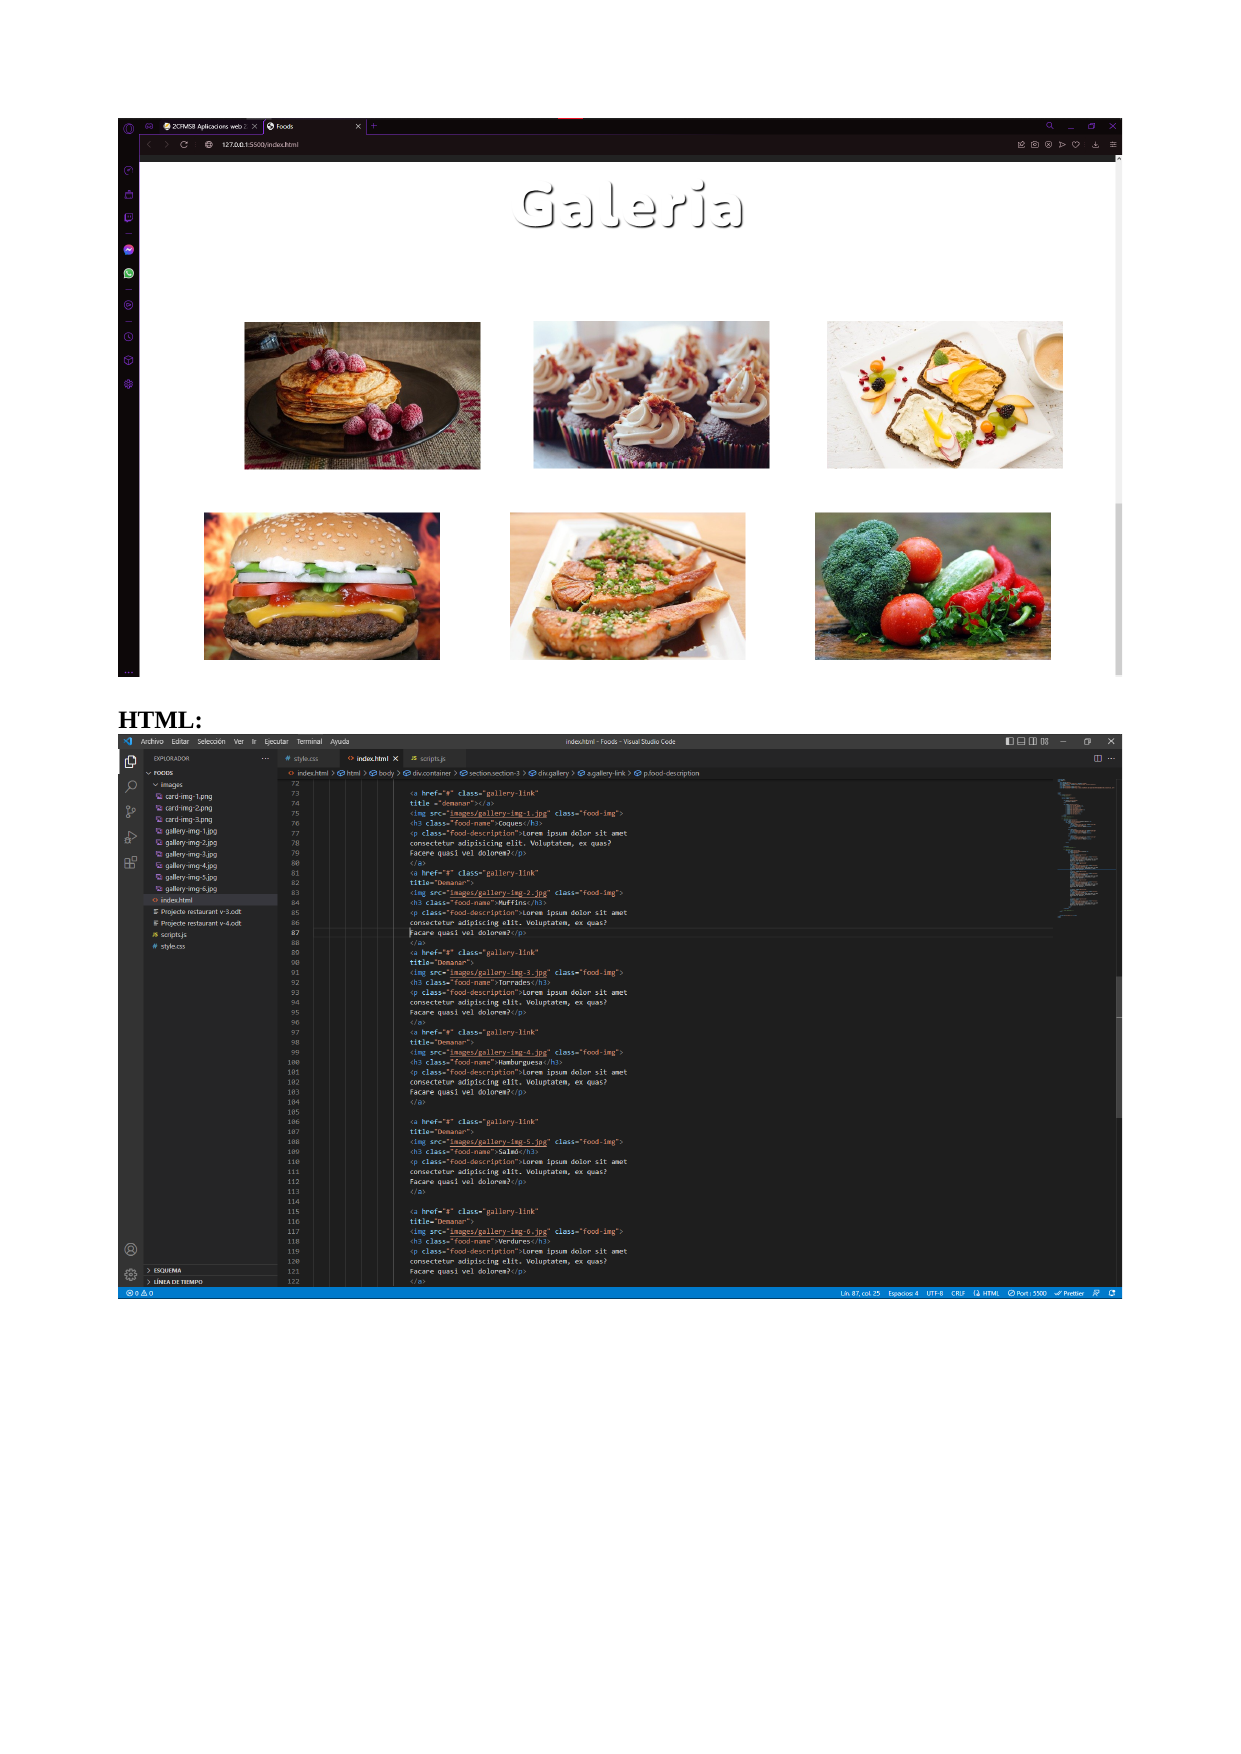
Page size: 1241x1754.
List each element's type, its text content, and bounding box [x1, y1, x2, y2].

picture [118, 734, 1123, 1299]
text HTML: [118, 705, 1122, 734]
picture [118, 118, 1123, 677]
